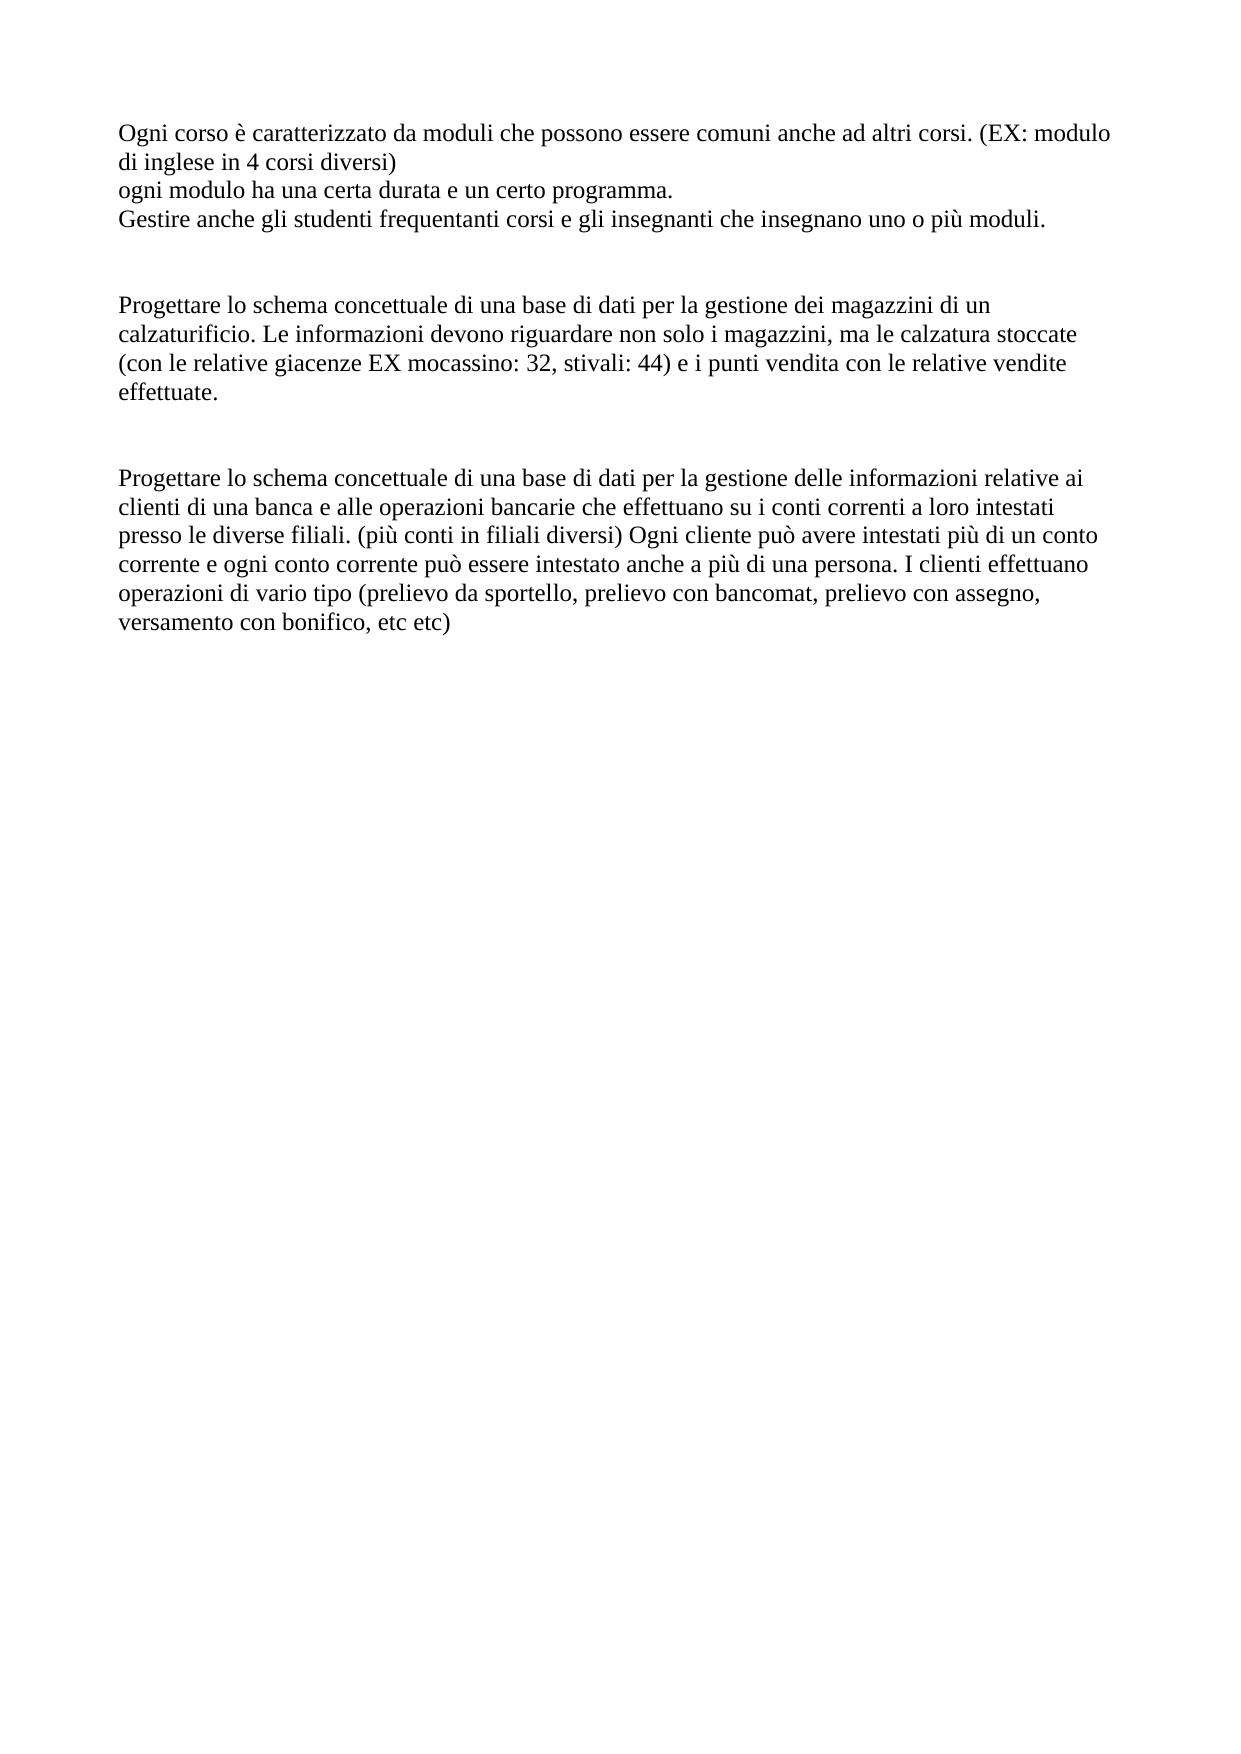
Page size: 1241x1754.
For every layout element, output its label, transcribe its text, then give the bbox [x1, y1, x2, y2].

text ogni modulo ha una certa durata e un certo programma. [118, 176, 1122, 204]
text Progettare lo schema concettuale di una base di dati per la gestione delle informazioni relative ai clienti di una banca e alle operazioni bancarie che effettuano su i conti correnti a loro intestati presso le diverse filiali. (più conti in filiali diversi) Ogni cliente può avere intestati più di un conto corrente e ogni conto corrente può essere intestato anche a più di una persona. I clienti effettuano operazioni di vario tipo (prelievo da sportello, prelievo con bancomat, prelievo con assegno, versamento con bonifico, etc etc) [118, 463, 1122, 636]
text Progettare lo schema concettuale di una base di dati per la gestione dei magazzini di un calzaturificio. Le informazioni devono riguardare non solo i magazzini, ma le calzatura stoccate (con le relative giacenze EX mocassino: 32, stivali: 44) e i punti vendita con le relative vendite effettuate. [118, 291, 1122, 406]
text Gestire anche gli studenti frequentanti corsi e gli insegnanti che insegnano uno o più moduli. [118, 204, 1122, 233]
text Ogni corso è caratterizzato da moduli che possono essere comuni anche ad altri corsi. (EX: modulo di inglese in 4 corsi diversi) [118, 118, 1122, 176]
